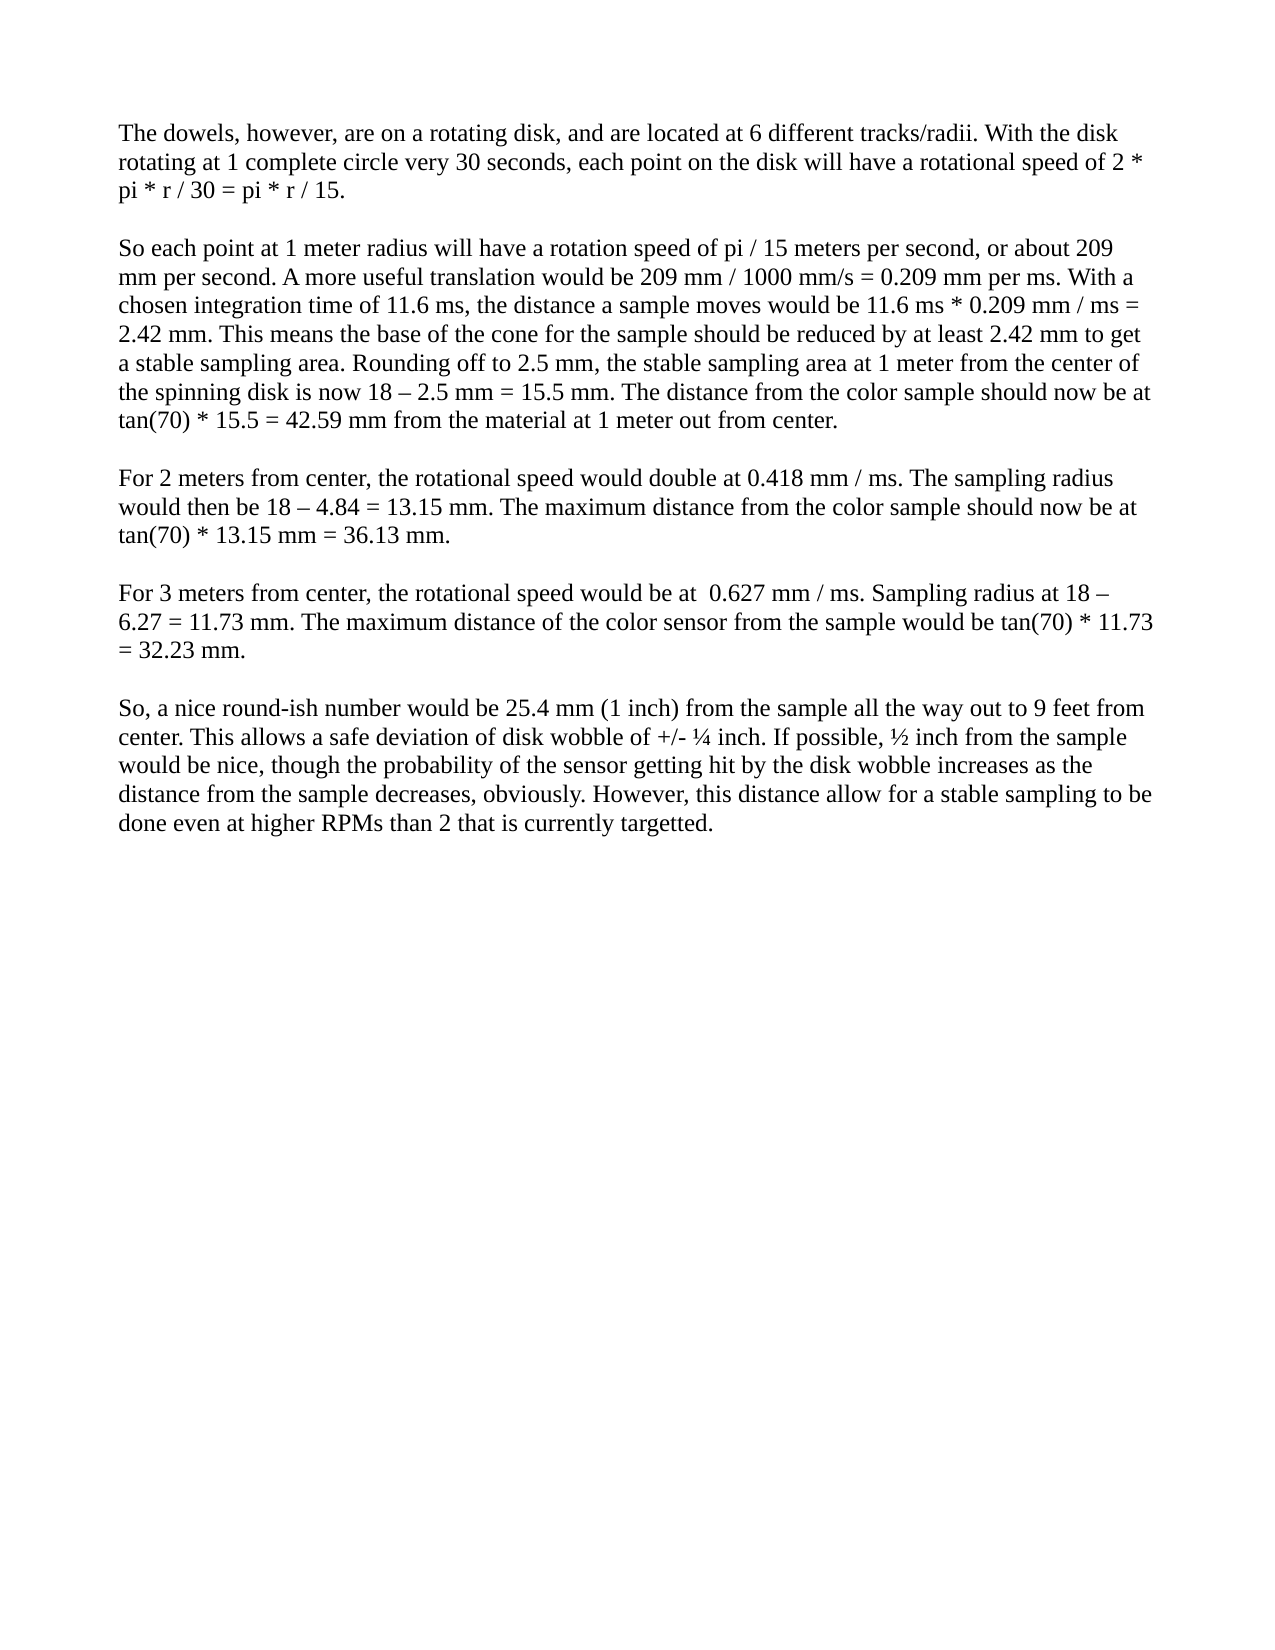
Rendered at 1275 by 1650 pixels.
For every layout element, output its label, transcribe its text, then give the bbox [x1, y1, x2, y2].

text So each point at 1 meter radius will have a rotation speed of pi / 15 meters per second, or about 209 mm per second. A more useful translation would be 209 mm / 1000 mm/s = 0.209 mm per ms. With a chosen integration time of 11.6 ms, the distance a sample moves would be 11.6 ms * 0.209 mm / ms = 2.42 mm. This means the base of the cone for the sample should be reduced by at least 2.42 mm to get a stable sampling area. Rounding off to 2.5 mm, the stable sampling area at 1 meter from the center of the spinning disk is now 18 – 2.5 mm = 15.5 mm. The distance from the color sample should now be at tan(70) * 15.5 = 42.59 mm from the material at 1 meter out from center. [118, 233, 1157, 434]
text For 3 meters from center, the rotational speed would be at 0.627 mm / ms. Sampling radius at 18 – 6.27 = 11.73 mm. The maximum distance of the color sensor from the sample would be tan(70) * 11.73 = 32.23 mm. [118, 578, 1157, 664]
text The dowels, however, are on a rotating disk, and are located at 6 different tracks/radii. With the disk rotating at 1 complete circle very 30 seconds, each point on the disk will have a rotational speed of 2 * pi * r / 30 = pi * r / 15. [118, 118, 1157, 204]
text So, a nice round-ish number would be 25.4 mm (1 inch) from the sample all the way out to 9 feet from center. This allows a safe deviation of disk wobble of +/- ¼ inch. If possible, ½ inch from the sample would be nice, though the probability of the sensor getting hit by the disk wobble increases as the distance from the sample decreases, obviously. However, this distance allow for a stable sampling to be done even at higher RPMs than 2 that is currently targetted. [118, 693, 1157, 837]
text For 2 meters from center, the rotational speed would double at 0.418 mm / ms. The sampling radius would then be 18 – 4.84 = 13.15 mm. The maximum distance from the color sample should now be at tan(70) * 13.15 mm = 36.13 mm. [118, 463, 1157, 549]
